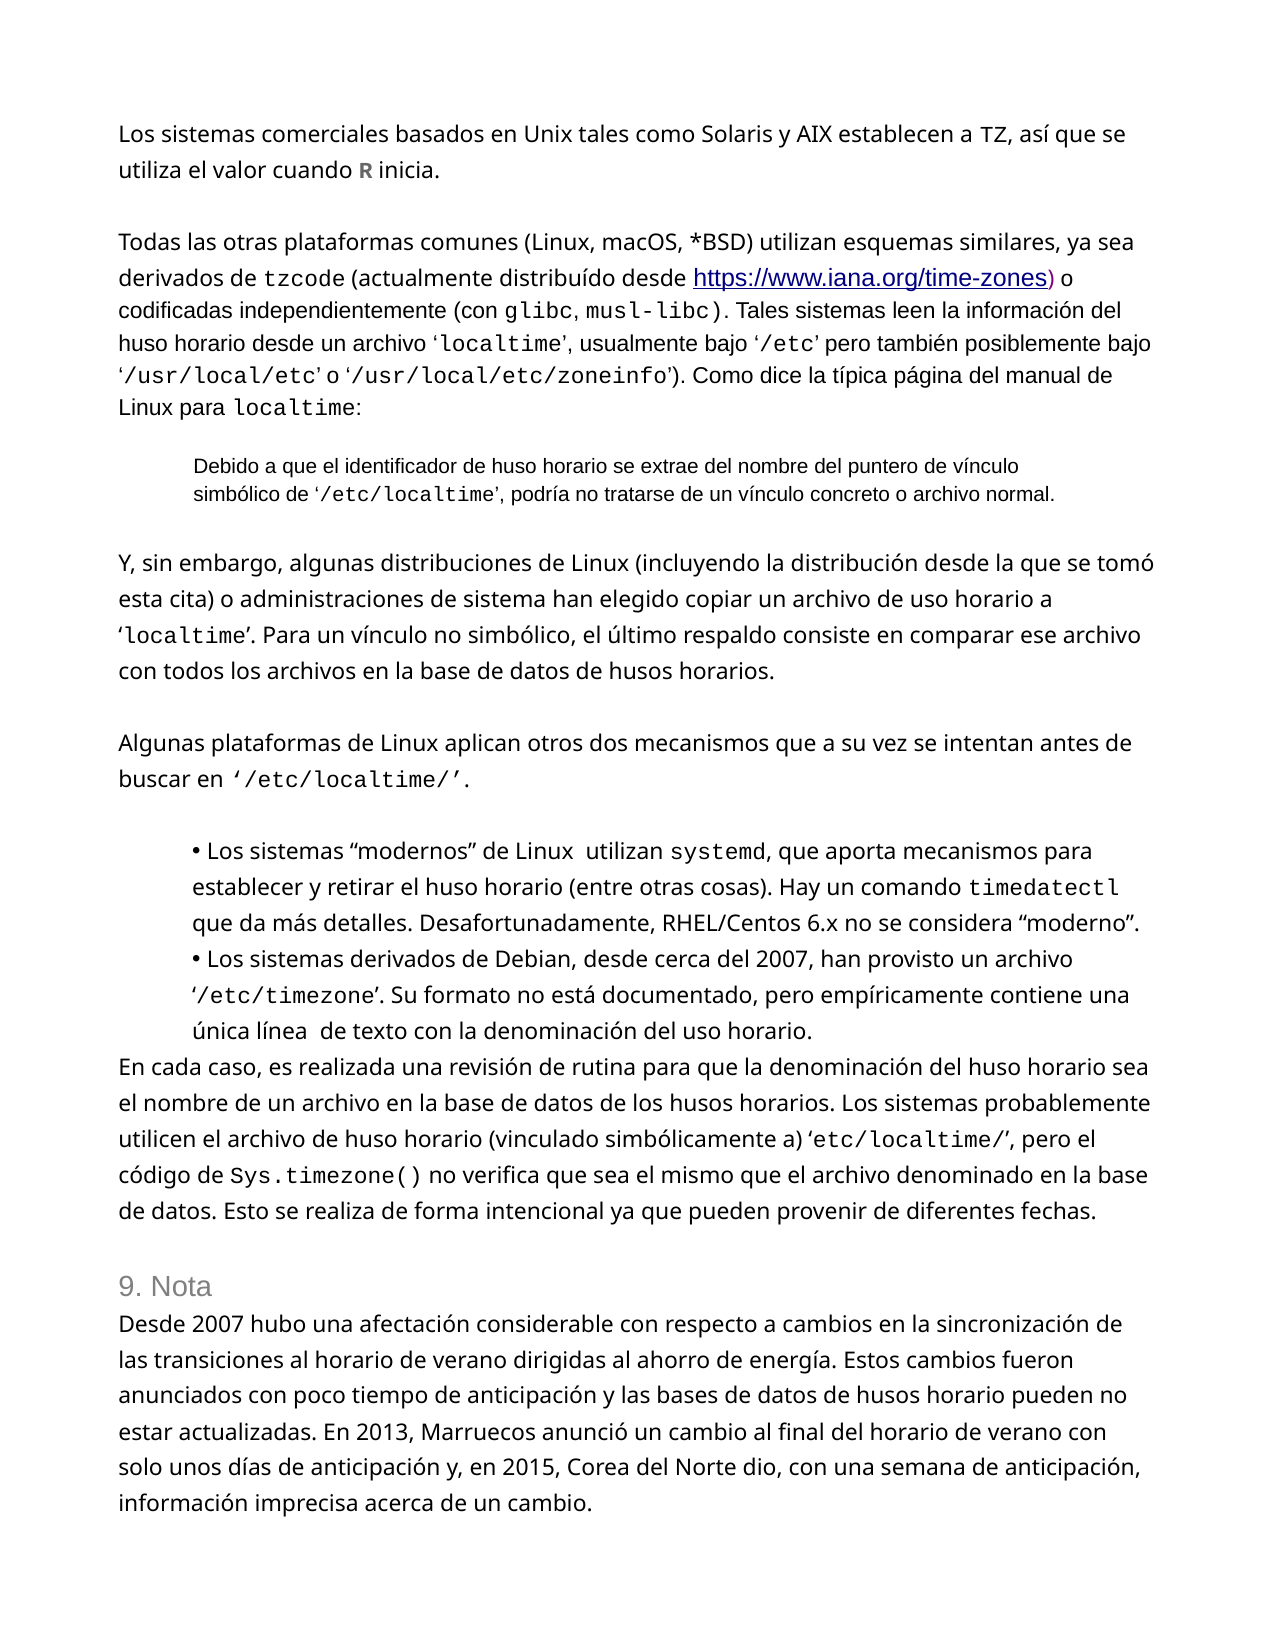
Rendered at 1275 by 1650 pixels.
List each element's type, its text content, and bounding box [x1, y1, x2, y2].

text Y, sin embargo, algunas distribuciones de Linux (incluyendo la distribución desde la que se tomó esta cita) o administraciones de sistema han elegido copiar un archivo de uso horario a ‘localtime’. Para un vínculo no simbólico, el último respaldo consiste en comparar ese archivo con todos los archivos en la base de datos de husos horarios. [118, 547, 1157, 686]
text Todas las otras plataformas comunes (Linux, macOS, *BSD) utilizan esquemas similares, ya sea derivados de tzcode (actualmente distribuído desde https://www.iana.org/time-zones) o codificadas independientemente (con glibc, musl-libc). Tales sistemas leen la información del huso horario desde un archivo ‘localtime’, usualmente bajo ‘/etc’ pero también posiblemente bajo ‘/usr/local/etc’ o ‘/usr/local/etc/zoneinfo’). Como dice la típica página del manual de Linux para localtime: [118, 226, 1157, 422]
list Los sistemas “modernos” de Linux utilizan systemd, que aporta mecanismos para establecer y retirar el huso horario (entre otras cosas). Hay un comando timedatectl que da más detalles. Desafortunadamente, RHEL/Centos 6.x no se considera “moderno”. [118, 835, 1157, 938]
text Los sistemas comerciales basados en Unix tales como Solaris y AIX establecen a TZ, así que se utiliza el valor cuando R inicia. [118, 118, 1157, 186]
text En cada caso, es realizada una revisión de rutina para que la denominación del huso horario sea el nombre de un archivo en la base de datos de los husos horarios. Los sistemas probablemente utilicen el archivo de huso horario (vinculado simbólicamente a) ‘etc/localtime/’, pero el código de Sys.timezone() no verifica que sea el mismo que el archivo denominado en la base de datos. Esto se realiza de forma intencional ya que pueden provenir de diferentes fechas. [118, 1051, 1157, 1226]
text Desde 2007 hubo una afectación considerable con respecto a cambios en la sincronización de las transiciones al horario de verano dirigidas al ahorro de energía. Estos cambios fueron anunciados con poco tiempo de anticipación y las bases de datos de husos horario pueden no estar actualizadas. En 2013, Marruecos anunció un cambio al final del horario de verano con solo unos días de anticipación y, en 2015, Corea del Norte dio, con una semana de anticipación, información imprecisa acerca de un cambio. [118, 1308, 1157, 1518]
text Debido a que el identificador de huso horario se extrae del nombre del puntero de vínculo simbólico de ‘/etc/localtime’, podría no tratarse de un vínculo concreto o archivo normal. [193, 454, 1073, 507]
text Algunas plataformas de Linux aplican otros dos mecanismos que a su vez se intentan antes de buscar en ‘/etc/localtime/’. [118, 727, 1157, 794]
subtitle 9. Nota [118, 1269, 1157, 1303]
list Los sistemas derivados de Debian, desde cerca del 2007, han provisto un archivo ‘/etc/timezone’. Su formato no está documentado, pero empíricamente contiene una única línea de texto con la denominación del uso horario. [118, 943, 1157, 1046]
